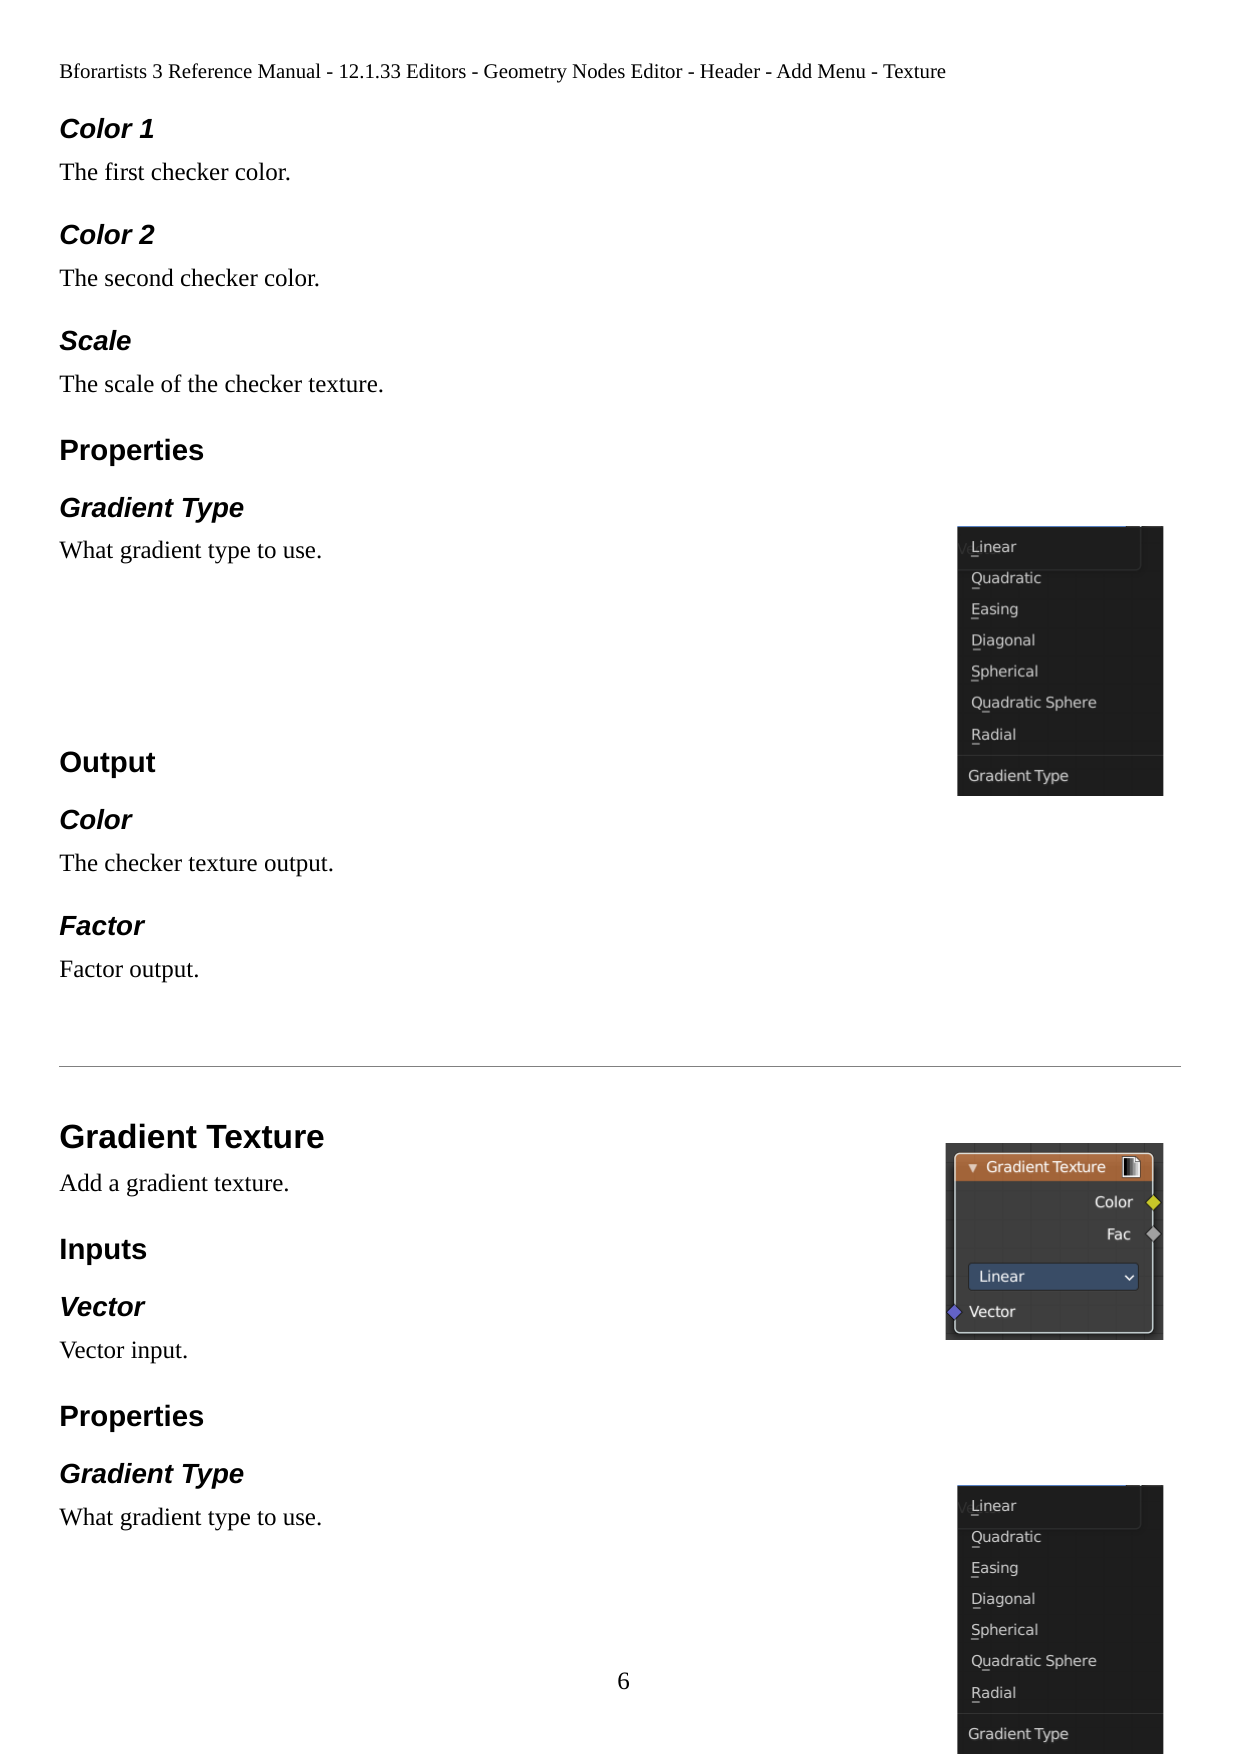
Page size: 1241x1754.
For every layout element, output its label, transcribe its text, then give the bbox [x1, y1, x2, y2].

subtitle Scale [59, 324, 1181, 356]
subtitle [1164, 1290, 1181, 1322]
picture [945, 1143, 1164, 1340]
text Vector input. [59, 1335, 1181, 1363]
subtitle [1164, 745, 1181, 778]
text Add a gradient texture. [59, 1168, 945, 1197]
text Factor output. [59, 954, 1181, 982]
text What gradient type to use. [59, 536, 957, 564]
subtitle Gradient Texture [59, 1117, 1181, 1156]
subtitle [1164, 1232, 1181, 1265]
subtitle Color 1 [59, 113, 1181, 144]
text What gradient type to use. [59, 1502, 957, 1530]
picture [957, 526, 1164, 796]
subtitle Gradient Type [59, 1457, 1181, 1489]
subtitle Color [59, 803, 1181, 835]
picture [957, 1485, 1164, 1754]
subtitle Properties [59, 432, 1181, 466]
text The first checker color. [59, 157, 1181, 186]
text The second checker color. [59, 263, 1181, 292]
subtitle Output [59, 745, 957, 778]
text [1164, 1168, 1181, 1197]
subtitle Color 2 [59, 218, 1181, 250]
text The scale of the checker texture. [59, 369, 1181, 398]
subtitle Gradient Type [59, 491, 1181, 523]
subtitle Vector [59, 1290, 945, 1322]
subtitle Factor [59, 909, 1181, 941]
subtitle Inputs [59, 1232, 945, 1265]
text The checker texture output. [59, 848, 1181, 877]
subtitle Properties [59, 1398, 1181, 1432]
